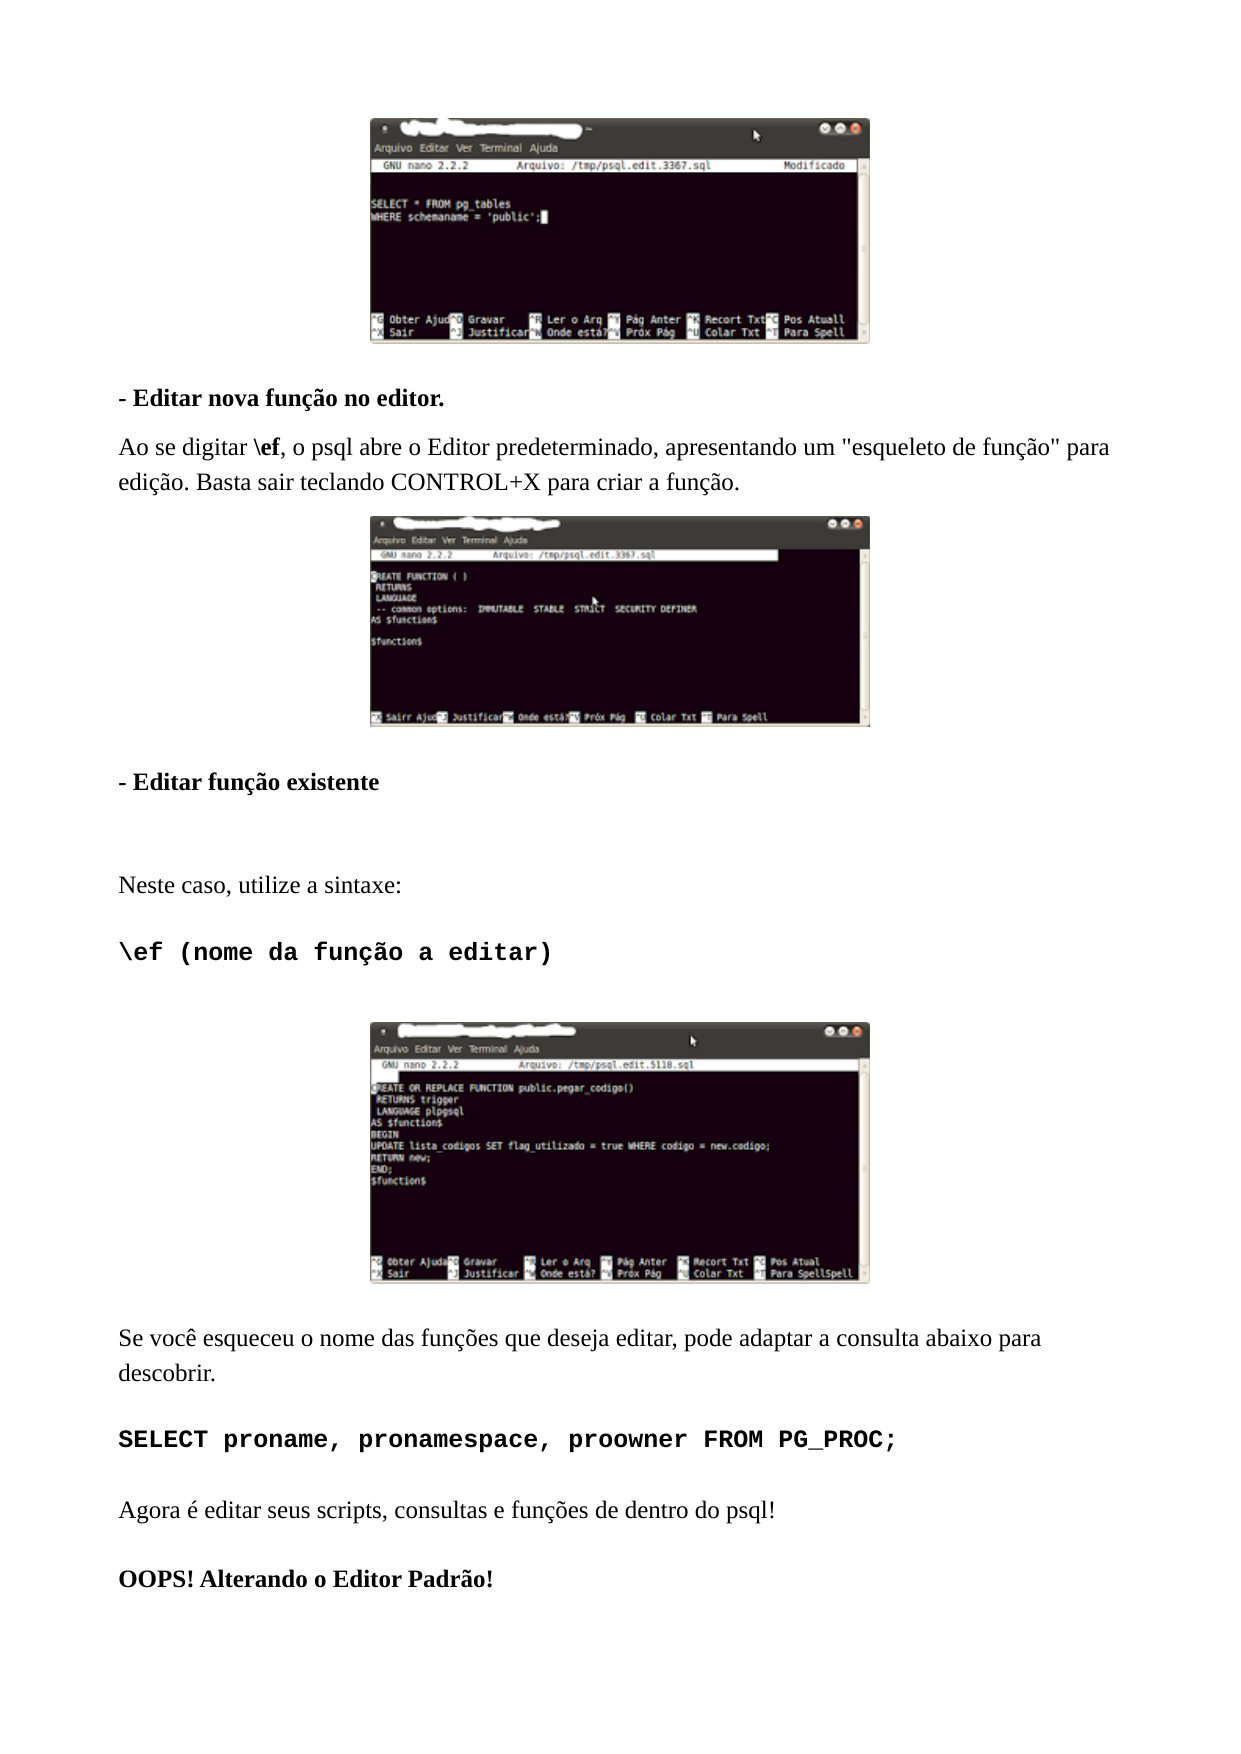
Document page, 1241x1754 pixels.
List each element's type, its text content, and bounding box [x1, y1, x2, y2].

text Ao se digitar \ef, o psql abre o Editor predeterminado, apresentando um "esqueleto de função" para edição. Basta sair teclando CONTROL+X para criar a função. [118, 432, 1122, 496]
picture [370, 118, 870, 344]
picture [370, 516, 870, 727]
text - Editar nova função no editor. [118, 383, 1122, 412]
text Se você esqueceu o nome das funções que deseja editar, pode adaptar a consulta abaixo para descobrir. SELECT proname, pronamespace, proowner FROM PG_PROC; Agora é editar seus scripts, consultas e funções de dentro do psql! OOPS! Alterando o Editor Padrão! [118, 1323, 1122, 1628]
text - Editar função existente Neste caso, utilize a sintaxe: \ef (nome da função a editar) [118, 767, 1122, 968]
picture [370, 1022, 870, 1284]
